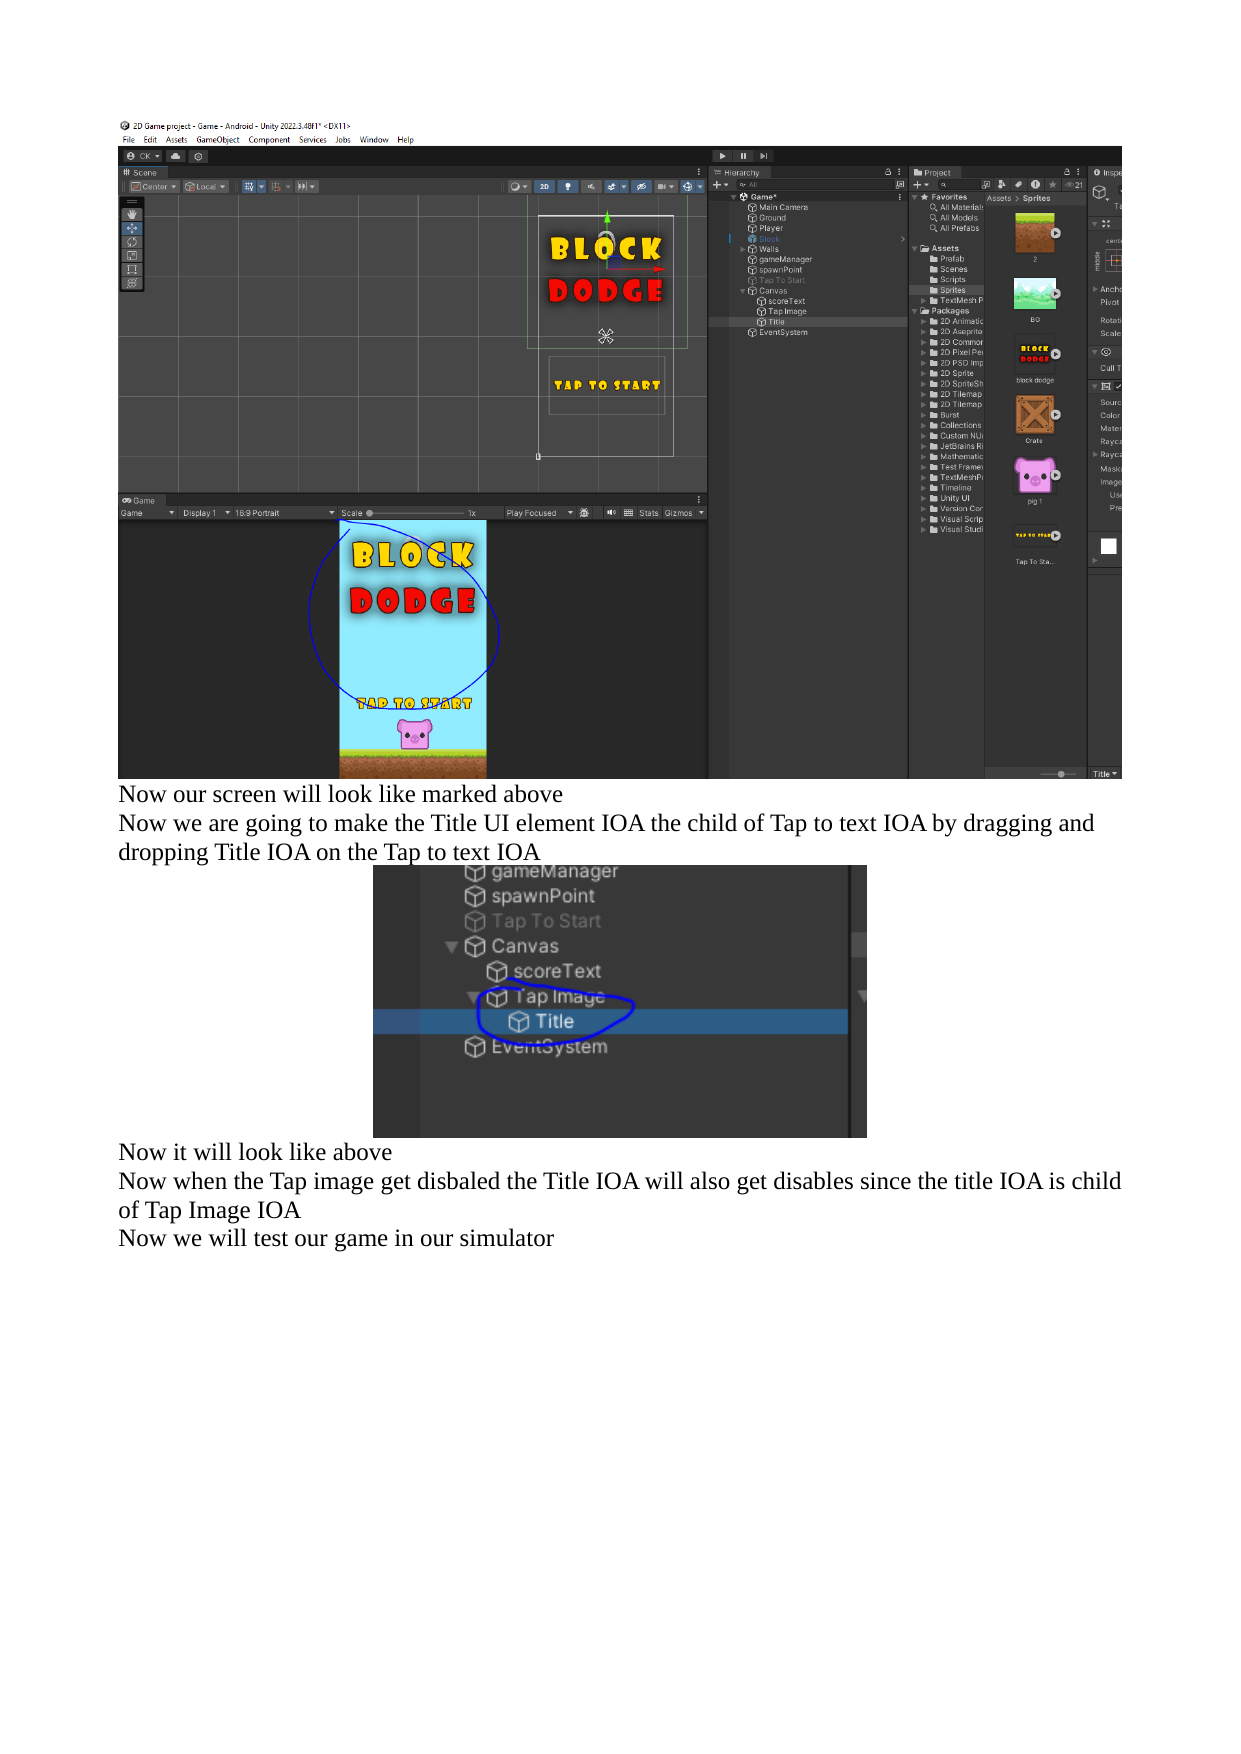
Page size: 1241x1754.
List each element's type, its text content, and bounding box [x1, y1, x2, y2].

text Now we will test our game in our simulator [118, 1223, 1122, 1252]
text Now we are going to make the Title UI element IOA the child of Tap to text IOA by dragging and dropping Title IOA on the Tap to text IOA [118, 808, 1122, 865]
picture [373, 865, 867, 1138]
text Now it will look like above [118, 865, 1122, 1166]
picture [118, 118, 1122, 779]
text Now our screen will look like marked above [118, 779, 1122, 808]
text Now when the Tap image get disbaled the Title IOA will also get disables since the title IOA is child of Tap Image IOA [118, 1166, 1122, 1223]
